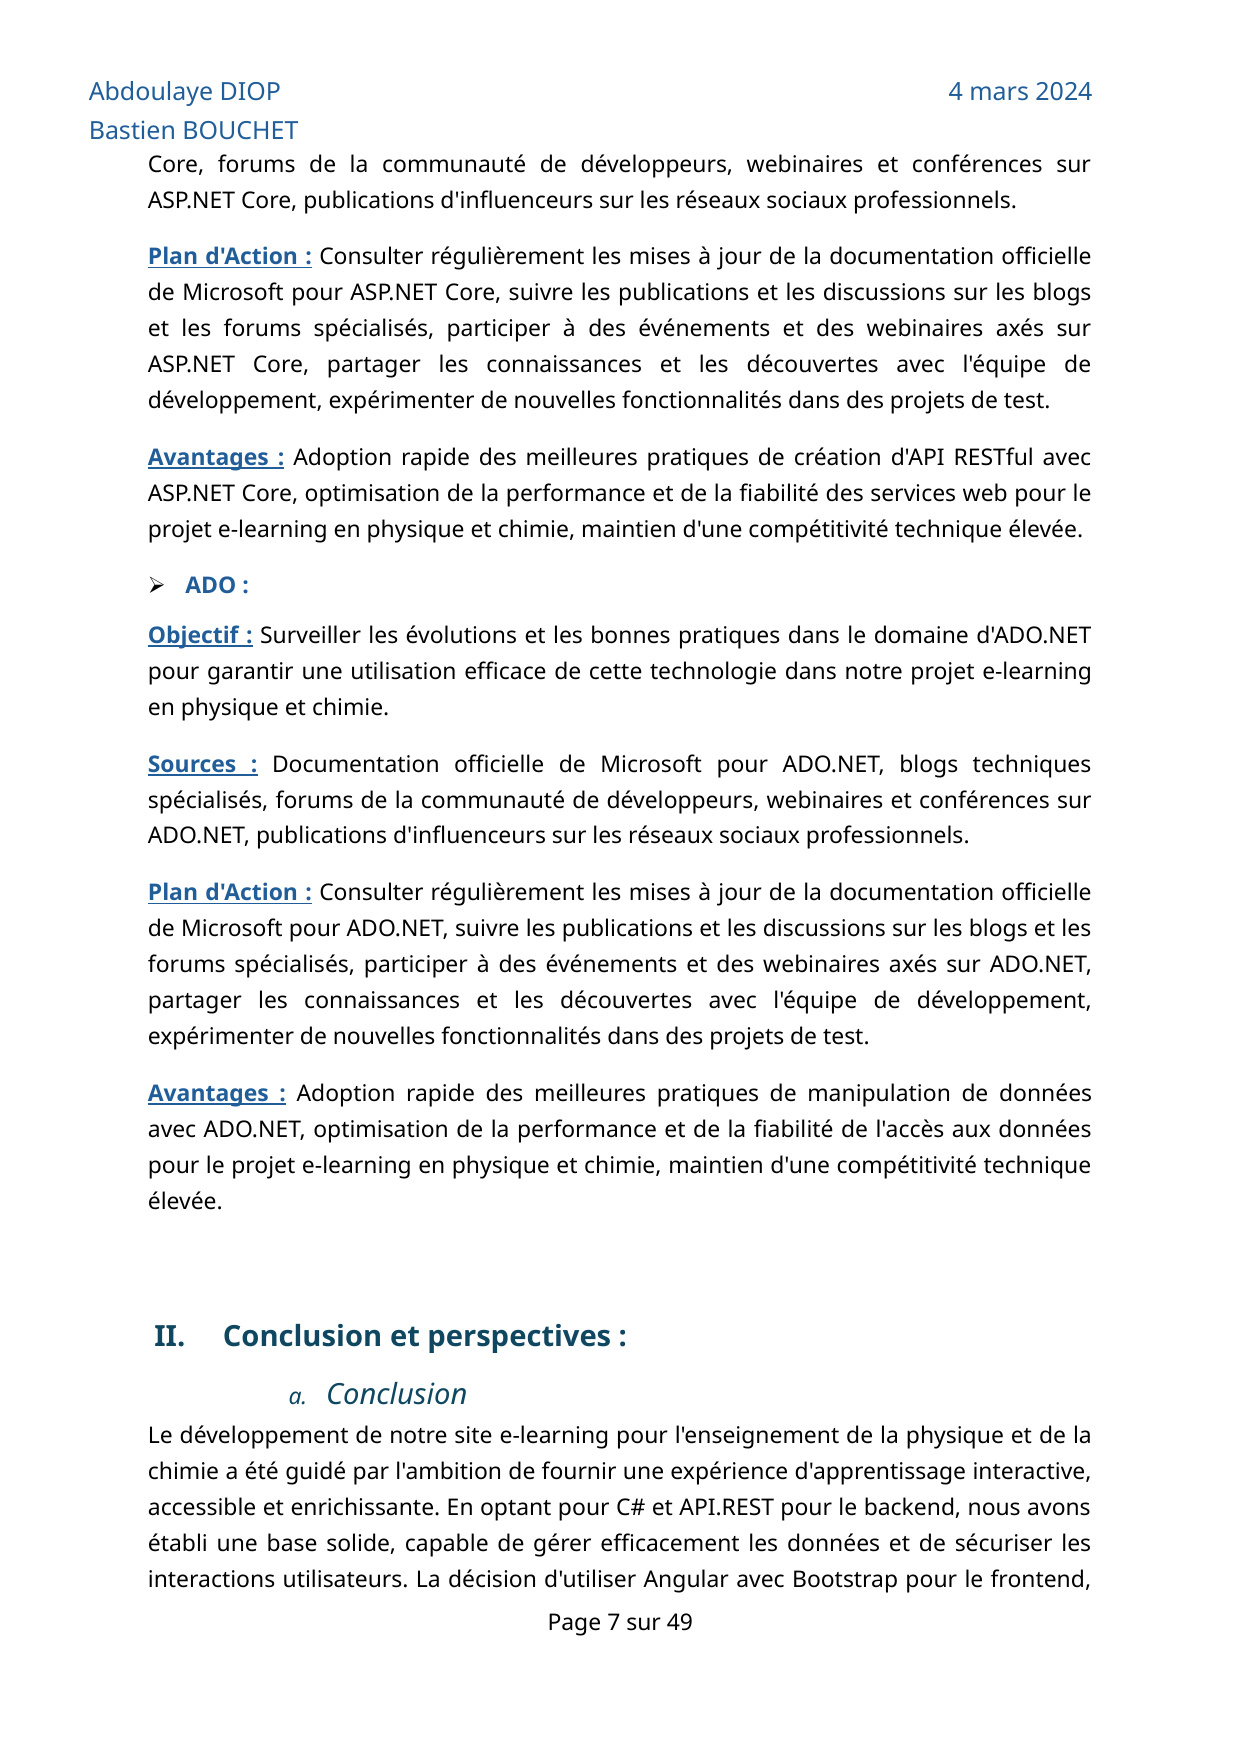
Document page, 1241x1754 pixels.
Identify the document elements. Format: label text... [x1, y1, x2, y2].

text Core, forums de la communauté de développeurs, webinaires et conférences sur ASP.NET Core, publications d'influenceurs sur les réseaux sociaux professionnels. [148, 148, 1093, 215]
list Conclusion et perspectives : [185, 1315, 1093, 1354]
text Sources : Documentation officielle de Microsoft pour ADO.NET, blogs techniques spécialisés, forums de la communauté de développeurs, webinaires et conférences sur ADO.NET, publications d'influenceurs sur les réseaux sociaux professionnels. [148, 748, 1093, 851]
text Le développement de notre site e-learning pour l'enseignement de la physique et de la chimie a été guidé par l'ambition de fournir une expérience d'apprentissage interactive, accessible et enrichissante. En optant pour C# et API.REST pour le backend, nous avons établi une base solide, capable de gérer efficacement les données et de sécuriser les interactions utilisateurs. La décision d'utiliser Angular avec Bootstrap pour le frontend, [148, 1419, 1093, 1594]
text Plan d'Action : Consulter régulièrement les mises à jour de la documentation officielle de Microsoft pour ASP.NET Core, suivre les publications et les discussions sur les blogs et les forums spécialisés, participer à des événements et des webinaires axés sur ASP.NET Core, partager les connaissances et les découvertes avec l'équipe de développement, expérimenter de nouvelles fonctionnalités dans des projets de test. [148, 240, 1093, 415]
list Conclusion [288, 1373, 1093, 1413]
list ADO : [148, 569, 1093, 601]
text Objectif : Surveiller les évolutions et les bonnes pratiques dans le domaine d'ADO.NET pour garantir une utilisation efficace de cette technologie dans notre projet e-learning en physique et chimie. [148, 619, 1093, 722]
text Plan d'Action : Consulter régulièrement les mises à jour de la documentation officielle de Microsoft pour ADO.NET, suivre les publications et les discussions sur les blogs et les forums spécialisés, participer à des événements et des webinaires axés sur ADO.NET, partager les connaissances et les découvertes avec l'équipe de développement, expérimenter de nouvelles fonctionnalités dans des projets de test. [148, 876, 1093, 1051]
text Avantages : Adoption rapide des meilleures pratiques de création d'API RESTful avec ASP.NET Core, optimisation de la performance et de la fiabilité des services web pour le projet e-learning en physique et chimie, maintien d'une compétitivité technique élevée. [148, 441, 1093, 544]
text Avantages : Adoption rapide des meilleures pratiques de manipulation de données avec ADO.NET, optimisation de la performance et de la fiabilité de l'accès aux données pour le projet e-learning en physique et chimie, maintien d'une compétitivité technique élevée. [148, 1077, 1093, 1216]
